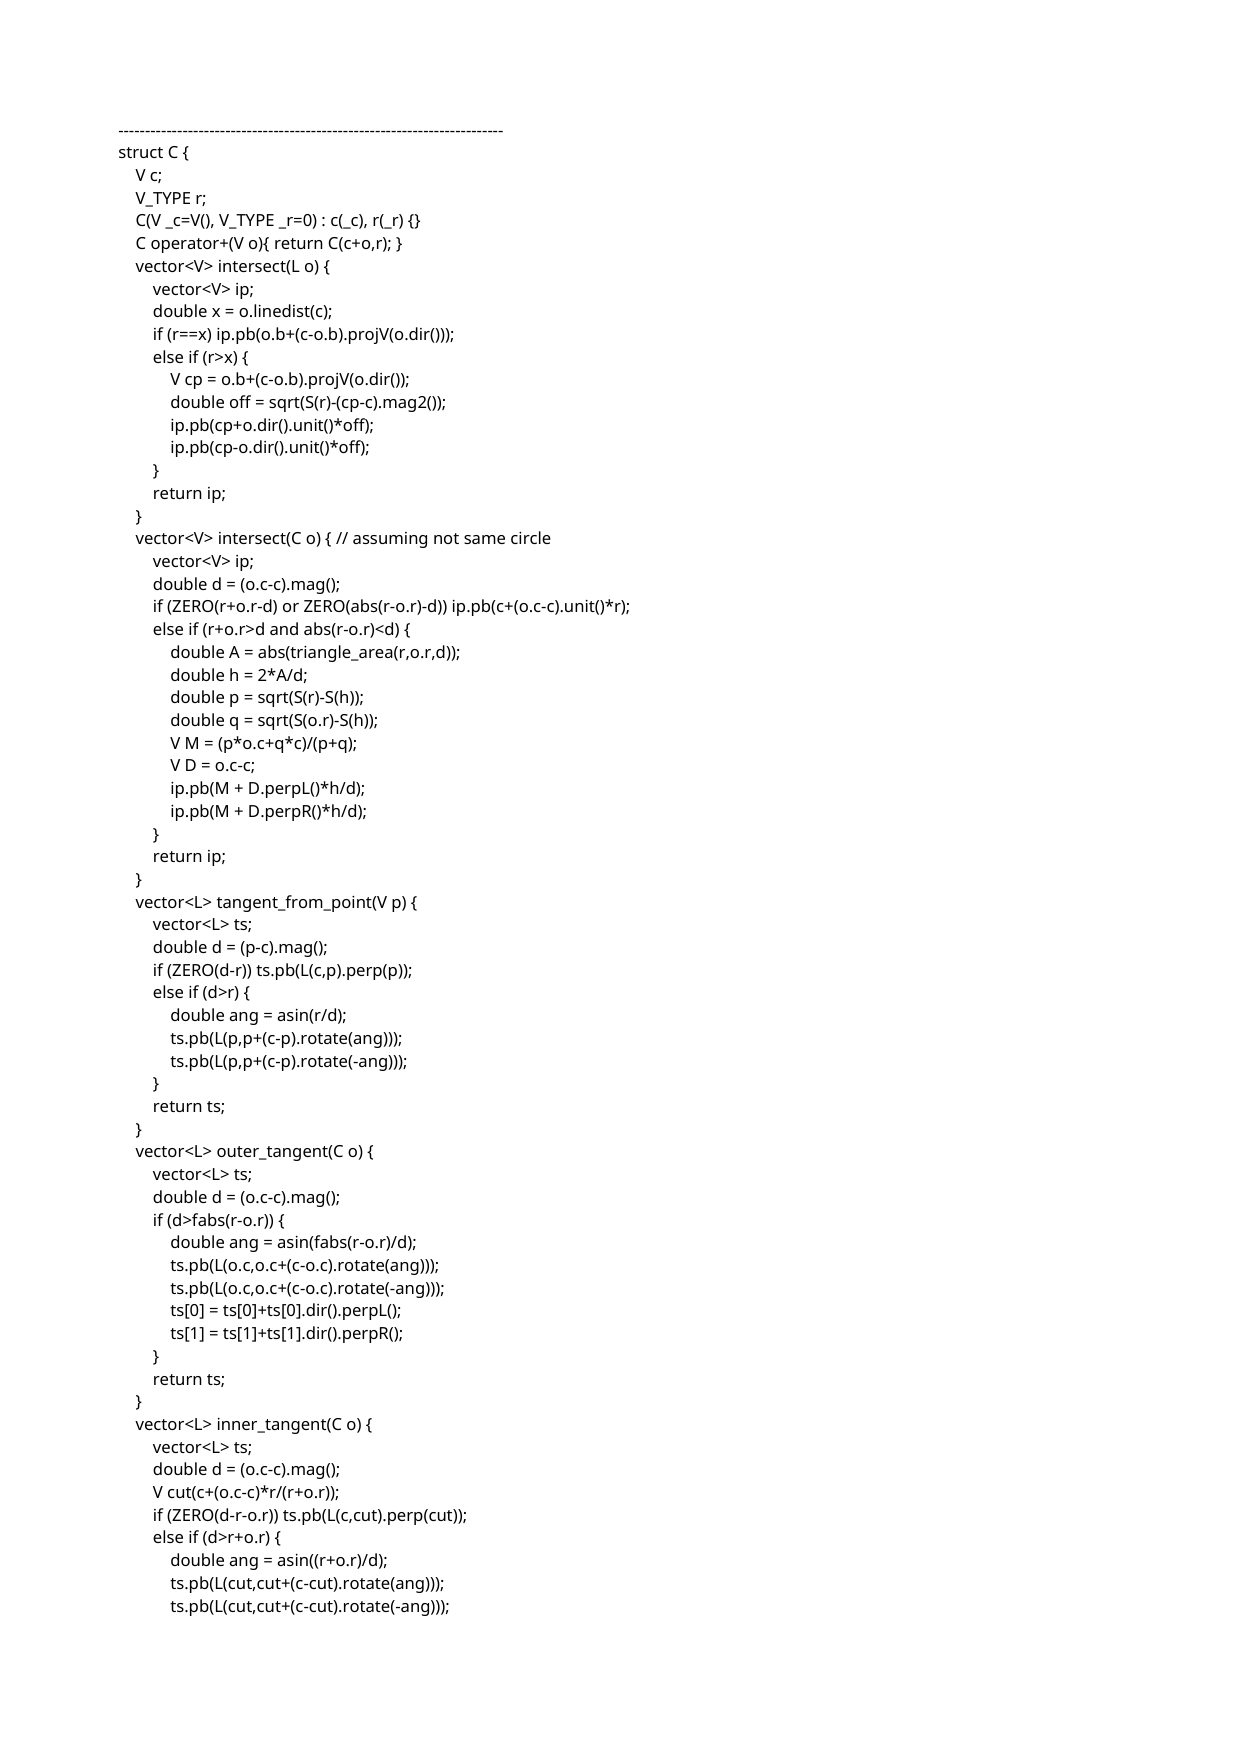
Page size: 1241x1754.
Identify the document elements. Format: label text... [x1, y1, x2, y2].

text } [118, 1072, 1122, 1094]
text vector<V> ip; [118, 549, 1122, 572]
text double d = (o.c-c).mag(); [118, 572, 1122, 595]
text } [118, 1344, 1122, 1367]
text } [118, 822, 1122, 845]
text double x = o.linedist(c); [118, 300, 1122, 322]
text V M = (p*o.c+q*c)/(p+q); [118, 731, 1122, 754]
text return ip; [118, 845, 1122, 867]
text ts[1] = ts[1]+ts[1].dir().perpR(); [118, 1322, 1122, 1344]
text double ang = asin(fabs(r-o.r)/d); [118, 1231, 1122, 1253]
text double q = sqrt(S(o.r)-S(h)); [118, 708, 1122, 731]
text vector<L> outer_tangent(C o) { [118, 1140, 1122, 1163]
text V c; [118, 163, 1122, 186]
text if (ZERO(r+o.r-d) or ZERO(abs(r-o.r)-d)) ip.pb(c+(o.c-c).unit()*r); [118, 595, 1122, 618]
text } [118, 1390, 1122, 1412]
text vector<V> intersect(C o) { // assuming not same circle [118, 527, 1122, 549]
text vector<L> inner_tangent(C o) { [118, 1412, 1122, 1435]
text vector<L> ts; [118, 1435, 1122, 1458]
text return ip; [118, 481, 1122, 504]
text struct C { [118, 141, 1122, 163]
text ts.pb(L(p,p+(c-p).rotate(-ang))); [118, 1049, 1122, 1072]
text vector<L> ts; [118, 1163, 1122, 1185]
text ts.pb(L(o.c,o.c+(c-o.c).rotate(-ang))); [118, 1276, 1122, 1299]
text vector<L> tangent_from_point(V p) { [118, 890, 1122, 913]
text } [118, 504, 1122, 527]
text else if (r+o.r>d and abs(r-o.r)<d) { [118, 618, 1122, 640]
text ip.pb(cp-o.dir().unit()*off); [118, 436, 1122, 459]
text ip.pb(M + D.perpL()*h/d); [118, 777, 1122, 799]
text vector<V> intersect(L o) { [118, 254, 1122, 277]
text double ang = asin(r/d); [118, 1004, 1122, 1026]
text } [118, 867, 1122, 890]
text return ts; [118, 1367, 1122, 1390]
text double ang = asin((r+o.r)/d); [118, 1549, 1122, 1571]
text ts[0] = ts[0]+ts[0].dir().perpL(); [118, 1299, 1122, 1322]
text V cut(c+(o.c-c)*r/(r+o.r)); [118, 1481, 1122, 1503]
text V D = o.c-c; [118, 754, 1122, 777]
text if (d>fabs(r-o.r)) { [118, 1208, 1122, 1231]
text C operator+(V o){ return C(c+o,r); } [118, 232, 1122, 254]
text else if (d>r+o.r) { [118, 1526, 1122, 1549]
text vector<L> ts; [118, 913, 1122, 936]
text else if (r>x) { [118, 345, 1122, 368]
text vector<V> ip; [118, 277, 1122, 300]
text ts.pb(L(cut,cut+(c-cut).rotate(ang))); [118, 1571, 1122, 1594]
text V_TYPE r; [118, 186, 1122, 209]
text double d = (o.c-c).mag(); [118, 1185, 1122, 1208]
text double h = 2*A/d; [118, 663, 1122, 686]
text return ts; [118, 1094, 1122, 1117]
text ip.pb(M + D.perpR()*h/d); [118, 799, 1122, 822]
text } [118, 1117, 1122, 1140]
text ip.pb(cp+o.dir().unit()*off); [118, 413, 1122, 436]
text } [118, 459, 1122, 481]
text if (ZERO(d-r-o.r)) ts.pb(L(c,cut).perp(cut)); [118, 1503, 1122, 1526]
text else if (d>r) { [118, 981, 1122, 1004]
text double p = sqrt(S(r)-S(h)); [118, 686, 1122, 708]
text V cp = o.b+(c-o.b).projV(o.dir()); [118, 368, 1122, 391]
text C(V _c=V(), V_TYPE _r=0) : c(_c), r(_r) {} [118, 209, 1122, 232]
text if (ZERO(d-r)) ts.pb(L(c,p).perp(p)); [118, 958, 1122, 981]
text ------------------------------------------------------------------------ [118, 118, 1122, 141]
text double A = abs(triangle_area(r,o.r,d)); [118, 640, 1122, 663]
text double d = (o.c-c).mag(); [118, 1458, 1122, 1481]
text ts.pb(L(o.c,o.c+(c-o.c).rotate(ang))); [118, 1253, 1122, 1276]
text ts.pb(L(p,p+(c-p).rotate(ang))); [118, 1026, 1122, 1049]
text if (r==x) ip.pb(o.b+(c-o.b).projV(o.dir())); [118, 322, 1122, 345]
text double off = sqrt(S(r)-(cp-c).mag2()); [118, 391, 1122, 413]
text ts.pb(L(cut,cut+(c-cut).rotate(-ang))); [118, 1594, 1122, 1617]
text double d = (p-c).mag(); [118, 936, 1122, 958]
